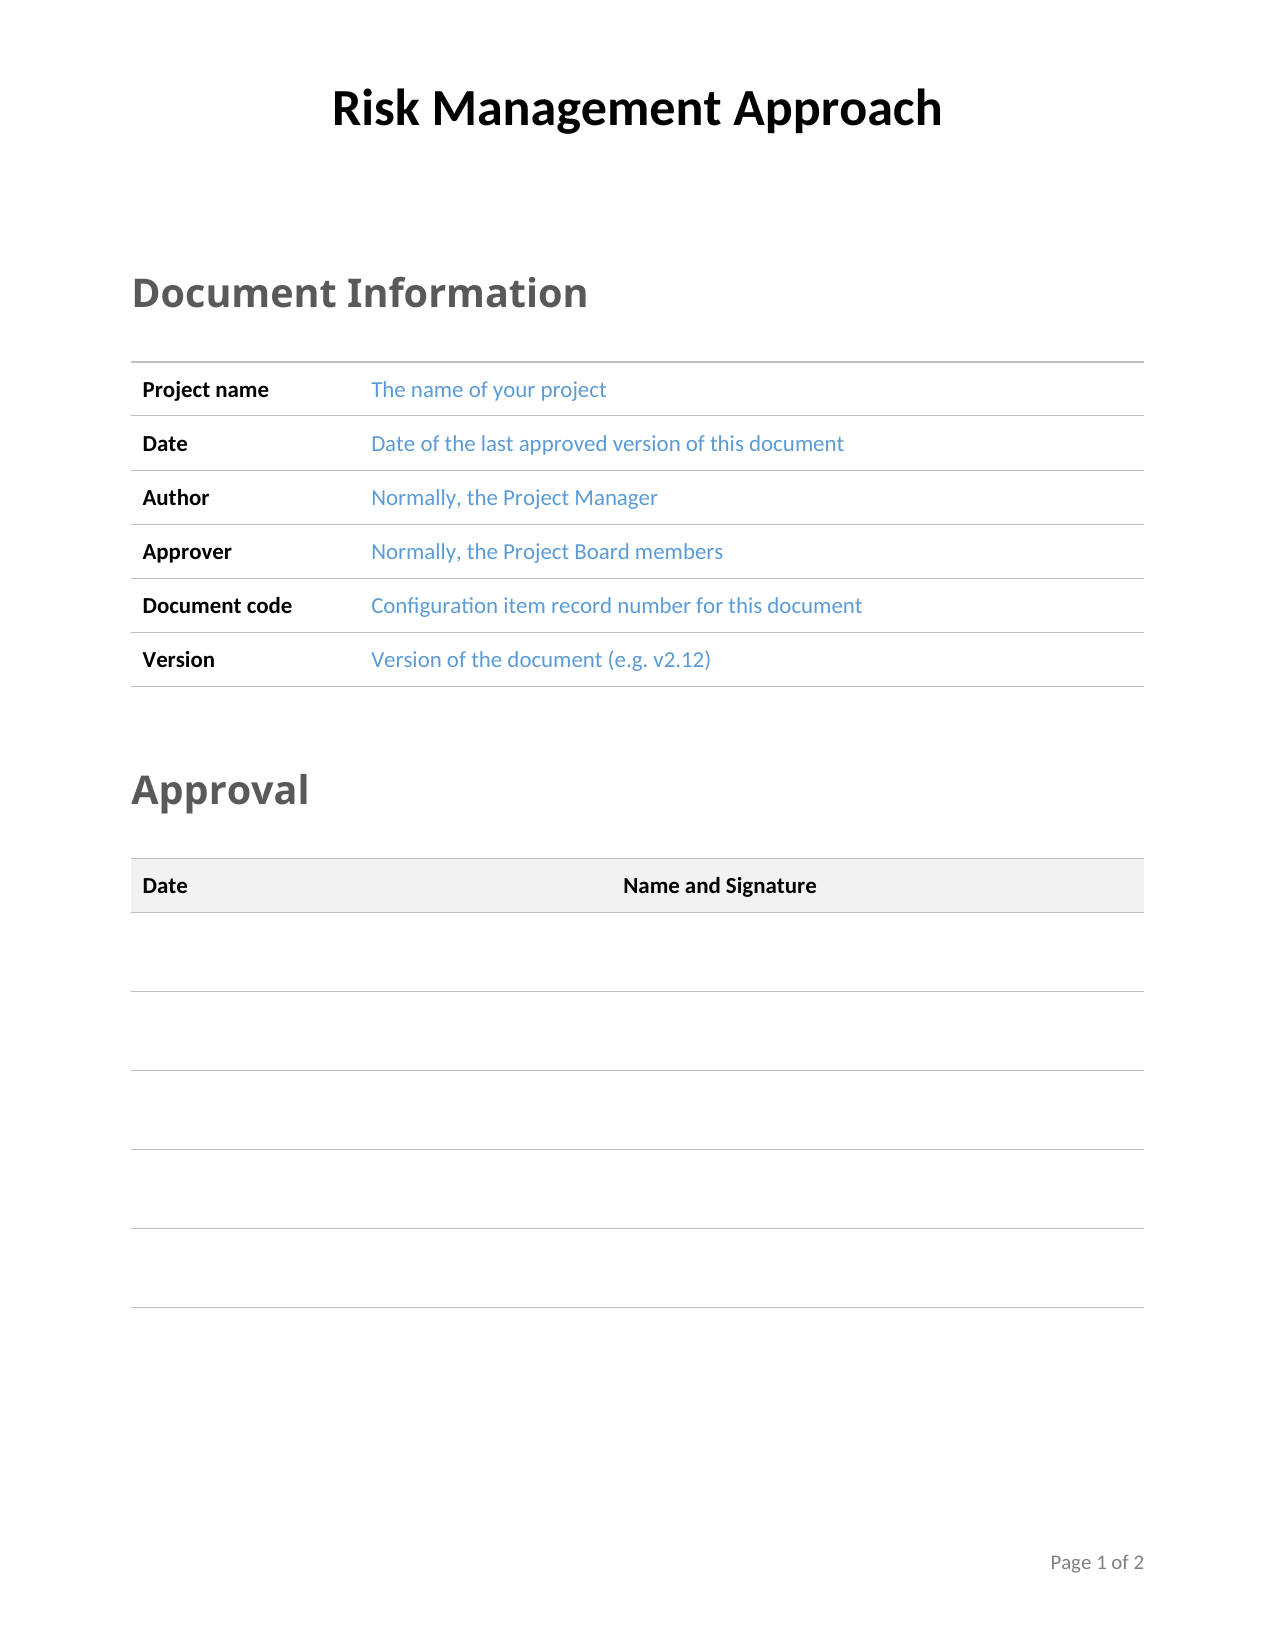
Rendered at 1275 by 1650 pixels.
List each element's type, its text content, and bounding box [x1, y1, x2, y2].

table_cell Author [131, 471, 360, 523]
table_cell Date [131, 416, 360, 469]
table_cell Normally, the Project Board members [360, 525, 1144, 578]
table_cell [612, 1150, 1144, 1228]
table_header Project name [131, 363, 360, 415]
table_cell Document code [131, 579, 360, 632]
table_header The name of your project [360, 363, 1144, 415]
table_cell [131, 1071, 612, 1149]
table_cell [131, 1229, 612, 1307]
table_header Name and Signature [612, 859, 1144, 912]
table_cell [612, 1071, 1144, 1149]
subtitle Approval [131, 762, 1144, 816]
subtitle Document Information [131, 266, 1144, 319]
table_cell Approver [131, 525, 360, 578]
table_cell [612, 1229, 1144, 1307]
table_cell Version [131, 633, 360, 686]
table_cell Normally, the Project Manager [360, 471, 1144, 523]
table_cell Version of the document (e.g. v2.12) [360, 633, 1144, 686]
table_cell Configuration item record number for this document [360, 579, 1144, 632]
table_header Date [131, 859, 612, 912]
table_cell Date of the last approved version of this document [360, 416, 1144, 469]
table_cell [612, 992, 1144, 1070]
table_cell [612, 913, 1144, 991]
table_cell [131, 1150, 612, 1228]
table_cell [131, 913, 612, 991]
table_cell [131, 992, 612, 1070]
